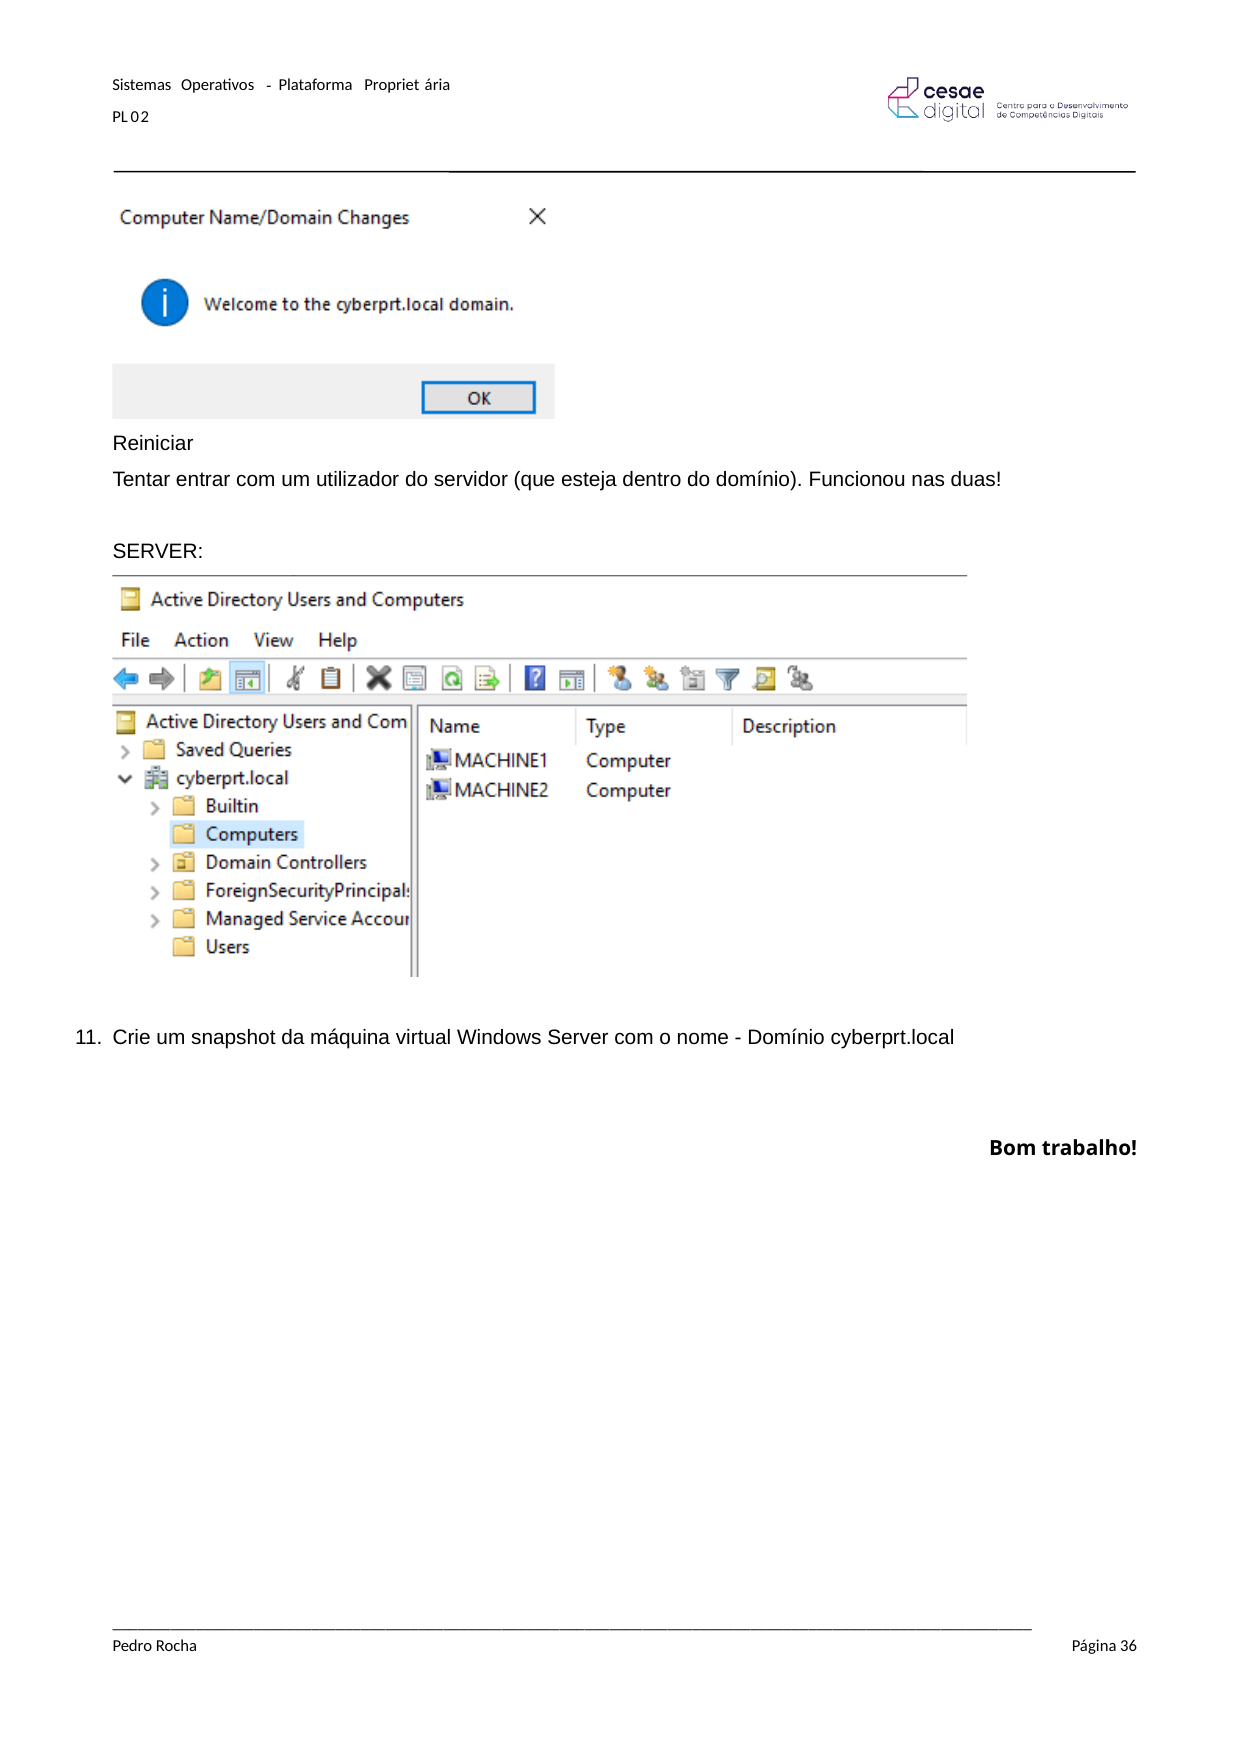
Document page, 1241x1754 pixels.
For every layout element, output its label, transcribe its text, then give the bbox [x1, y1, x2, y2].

text Bom trabalho! [112, 1133, 1137, 1161]
text SERVER: [112, 539, 1137, 563]
list Crie um snapshot da máquina virtual Windows Server com o nome - Domínio cyberprt.local [75, 1025, 1137, 1049]
text Reiniciar [112, 431, 1137, 455]
text Tentar entrar com um utilizador do servidor (que esteja dentro do domínio). Funcionou nas duas! [112, 467, 1137, 491]
